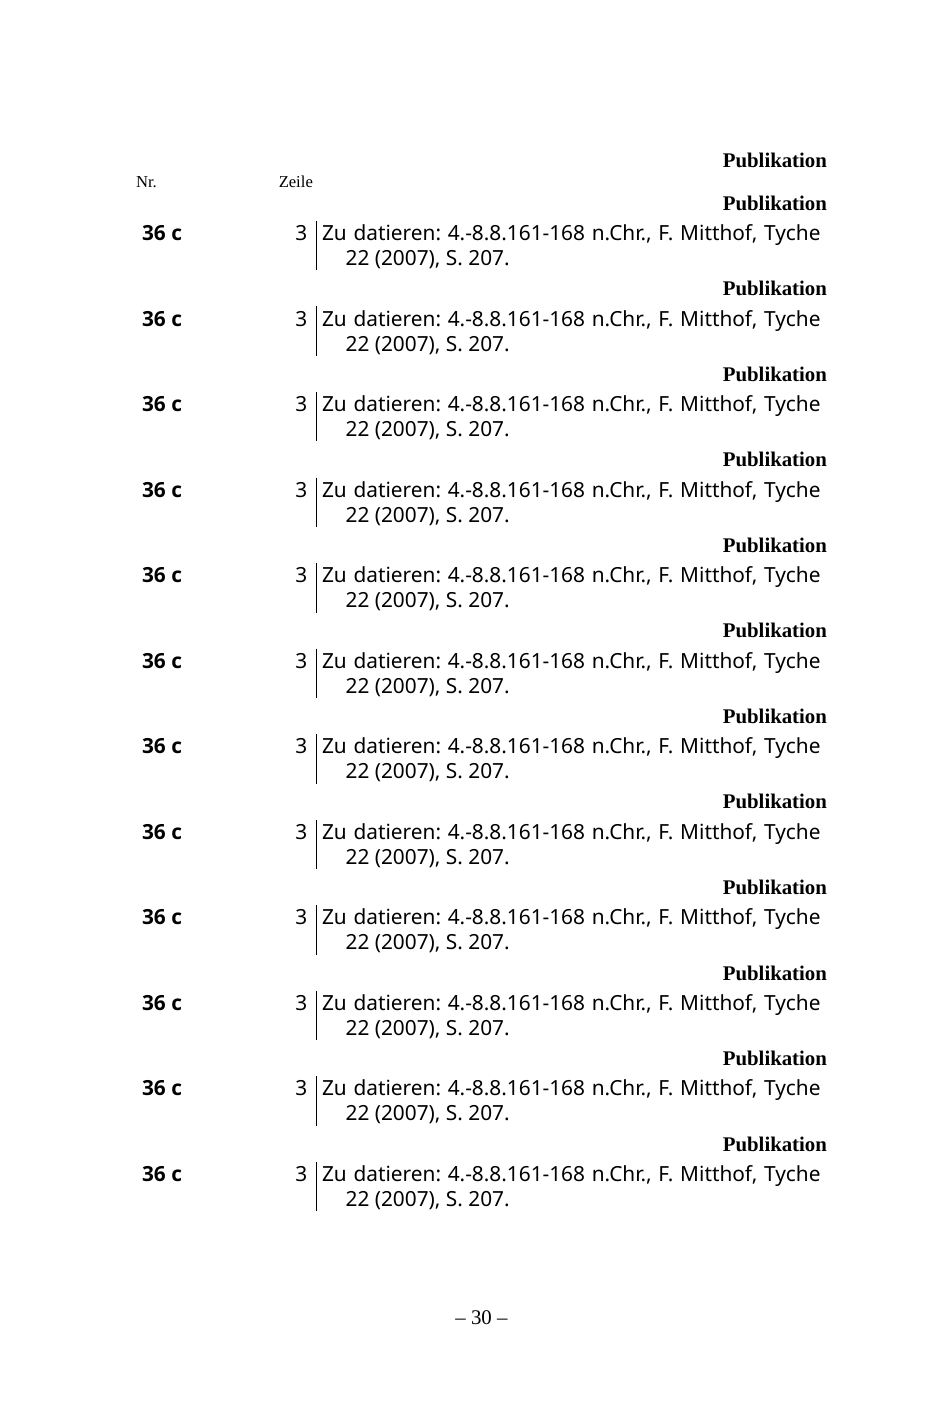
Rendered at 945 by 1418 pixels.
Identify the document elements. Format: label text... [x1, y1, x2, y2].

table_header 36 c [136, 820, 224, 869]
subtitle Publikation [136, 1046, 827, 1070]
subtitle Publikation [136, 789, 827, 813]
subtitle Publikation [136, 961, 827, 984]
subtitle Publikation [136, 1132, 827, 1156]
table_header 3 [224, 563, 316, 612]
table_header 36 c [136, 734, 224, 783]
table_header Zu datieren: 4.-8.8.161-168 n.Chr., F. Mitthof, Tyche 22 (2007), S. 207. [317, 478, 827, 527]
table_header Zu datieren: 4.-8.8.161-168 n.Chr., F. Mitthof, Tyche 22 (2007), S. 207. [317, 649, 827, 698]
table_header 36 c [136, 649, 224, 698]
subtitle Publikation [136, 618, 827, 642]
subtitle Publikation [136, 533, 827, 557]
table_header 36 c [136, 478, 224, 527]
table_header Zu datieren: 4.-8.8.161-168 n.Chr., F. Mitthof, Tyche 22 (2007), S. 207. [317, 820, 827, 869]
table_header Zu datieren: 4.-8.8.161-168 n.Chr., F. Mitthof, Tyche 22 (2007), S. 207. [317, 734, 827, 783]
table_header 36 c [136, 991, 224, 1040]
table_header 3 [224, 1076, 316, 1126]
table_header 3 [224, 1162, 316, 1211]
table_header 3 [224, 820, 316, 869]
table_header Zu datieren: 4.-8.8.161-168 n.Chr., F. Mitthof, Tyche 22 (2007), S. 207. [317, 905, 827, 954]
table_header 36 c [136, 1162, 224, 1211]
table_header Zu datieren: 4.-8.8.161-168 n.Chr., F. Mitthof, Tyche 22 (2007), S. 207. [317, 306, 827, 356]
table_header Zu datieren: 4.-8.8.161-168 n.Chr., F. Mitthof, Tyche 22 (2007), S. 207. [317, 221, 827, 270]
table_header 36 c [136, 392, 224, 441]
table_header 3 [224, 478, 316, 527]
table_header 36 c [136, 563, 224, 612]
table_header Zu datieren: 4.-8.8.161-168 n.Chr., F. Mitthof, Tyche 22 (2007), S. 207. [317, 563, 827, 612]
table_header 36 c [136, 1076, 224, 1126]
table_header 3 [224, 991, 316, 1040]
table_header 36 c [136, 306, 224, 356]
subtitle Publikation [136, 875, 827, 899]
table_header 3 [224, 306, 316, 356]
table_header 3 [224, 905, 316, 954]
table_header Zu datieren: 4.-8.8.161-168 n.Chr., F. Mitthof, Tyche 22 (2007), S. 207. [317, 1162, 827, 1211]
table_header Zu datieren: 4.-8.8.161-168 n.Chr., F. Mitthof, Tyche 22 (2007), S. 207. [317, 1076, 827, 1126]
table_header 3 [224, 392, 316, 441]
table_header 36 c [136, 221, 224, 270]
table_header Zu datieren: 4.-8.8.161-168 n.Chr., F. Mitthof, Tyche 22 (2007), S. 207. [317, 991, 827, 1040]
table_header Zu datieren: 4.-8.8.161-168 n.Chr., F. Mitthof, Tyche 22 (2007), S. 207. [317, 392, 827, 441]
table_header 3 [224, 221, 316, 270]
table_header 36 c [136, 905, 224, 954]
subtitle Publikation [136, 276, 827, 300]
subtitle Publikation [136, 362, 827, 386]
subtitle Publikation [136, 191, 827, 215]
table_header 3 [224, 649, 316, 698]
table_header 3 [224, 734, 316, 783]
subtitle Publikation [136, 447, 827, 471]
subtitle Publikation [136, 704, 827, 728]
